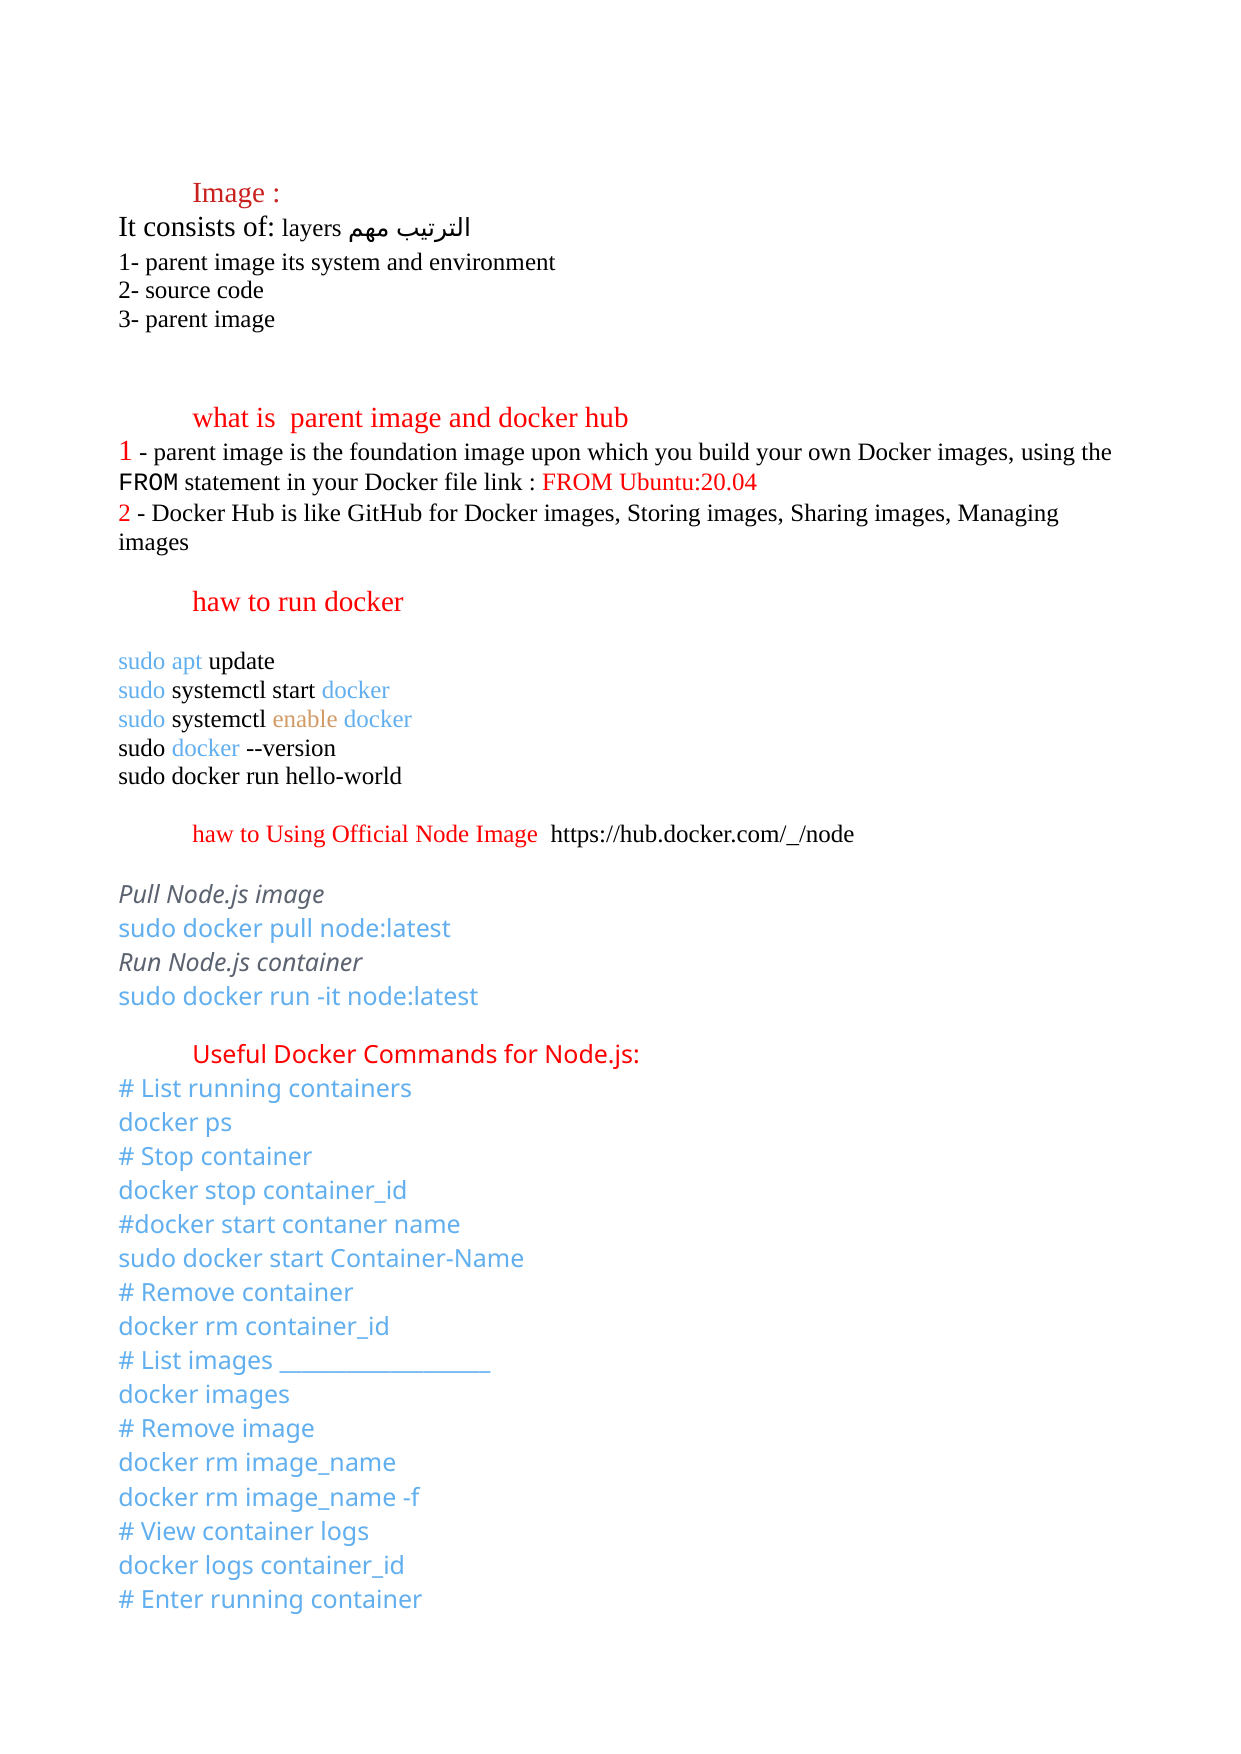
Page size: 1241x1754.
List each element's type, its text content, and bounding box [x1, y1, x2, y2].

text # List images ___________________ [118, 1343, 1122, 1377]
text Run Node.js container [118, 944, 1122, 979]
text 2- source code [118, 275, 1122, 304]
text # Remove image [118, 1411, 1122, 1445]
text It consists of: layers الترتيب مهم [118, 209, 1122, 247]
text Image : [118, 176, 1122, 209]
text docker logs container_id [118, 1547, 1122, 1581]
text #docker start contaner name [118, 1207, 1122, 1241]
text 1- parent image its system and environment [118, 247, 1122, 275]
text 3- parent image [118, 304, 1122, 333]
text sudo docker run hello-world [118, 761, 1122, 790]
text 2 - Docker Hub is like GitHub for Docker images, Storing images, Sharing images, Managing images [118, 498, 1122, 555]
text sudo systemctl start docker [118, 675, 1122, 704]
text docker rm container_id [118, 1309, 1122, 1343]
text 1 - parent image is the foundation image upon which you build your own Docker images, using the FROM statement in your Docker file link : FROM Ubuntu:20.04 [118, 433, 1122, 498]
text docker rm image_name [118, 1445, 1122, 1479]
text haw to Using Official Node Image https://hub.docker.com/_/node [118, 819, 1122, 848]
text sudo docker pull node:latest [118, 911, 1122, 944]
text # List running containers [118, 1070, 1122, 1104]
text # Remove container [118, 1275, 1122, 1309]
text sudo docker run -it node:latest [118, 979, 1122, 1013]
text docker ps [118, 1104, 1122, 1138]
text sudo docker start Container-Name [118, 1241, 1122, 1275]
text docker stop container_id [118, 1173, 1122, 1207]
text # Enter running container [118, 1581, 1122, 1615]
text docker images [118, 1377, 1122, 1411]
text haw to run docker [118, 584, 1122, 618]
text sudo docker --version [118, 733, 1122, 761]
text docker rm image_name -f [118, 1479, 1122, 1513]
text sudo systemctl enable docker [118, 704, 1122, 733]
text Useful Docker Commands for Node.js: [118, 1036, 1122, 1070]
text Pull Node.js image [118, 876, 1122, 911]
text # View container logs [118, 1513, 1122, 1547]
text what is parent image and docker hub [118, 400, 1122, 433]
text # Stop container [118, 1138, 1122, 1173]
text sudo apt update [118, 646, 1122, 675]
